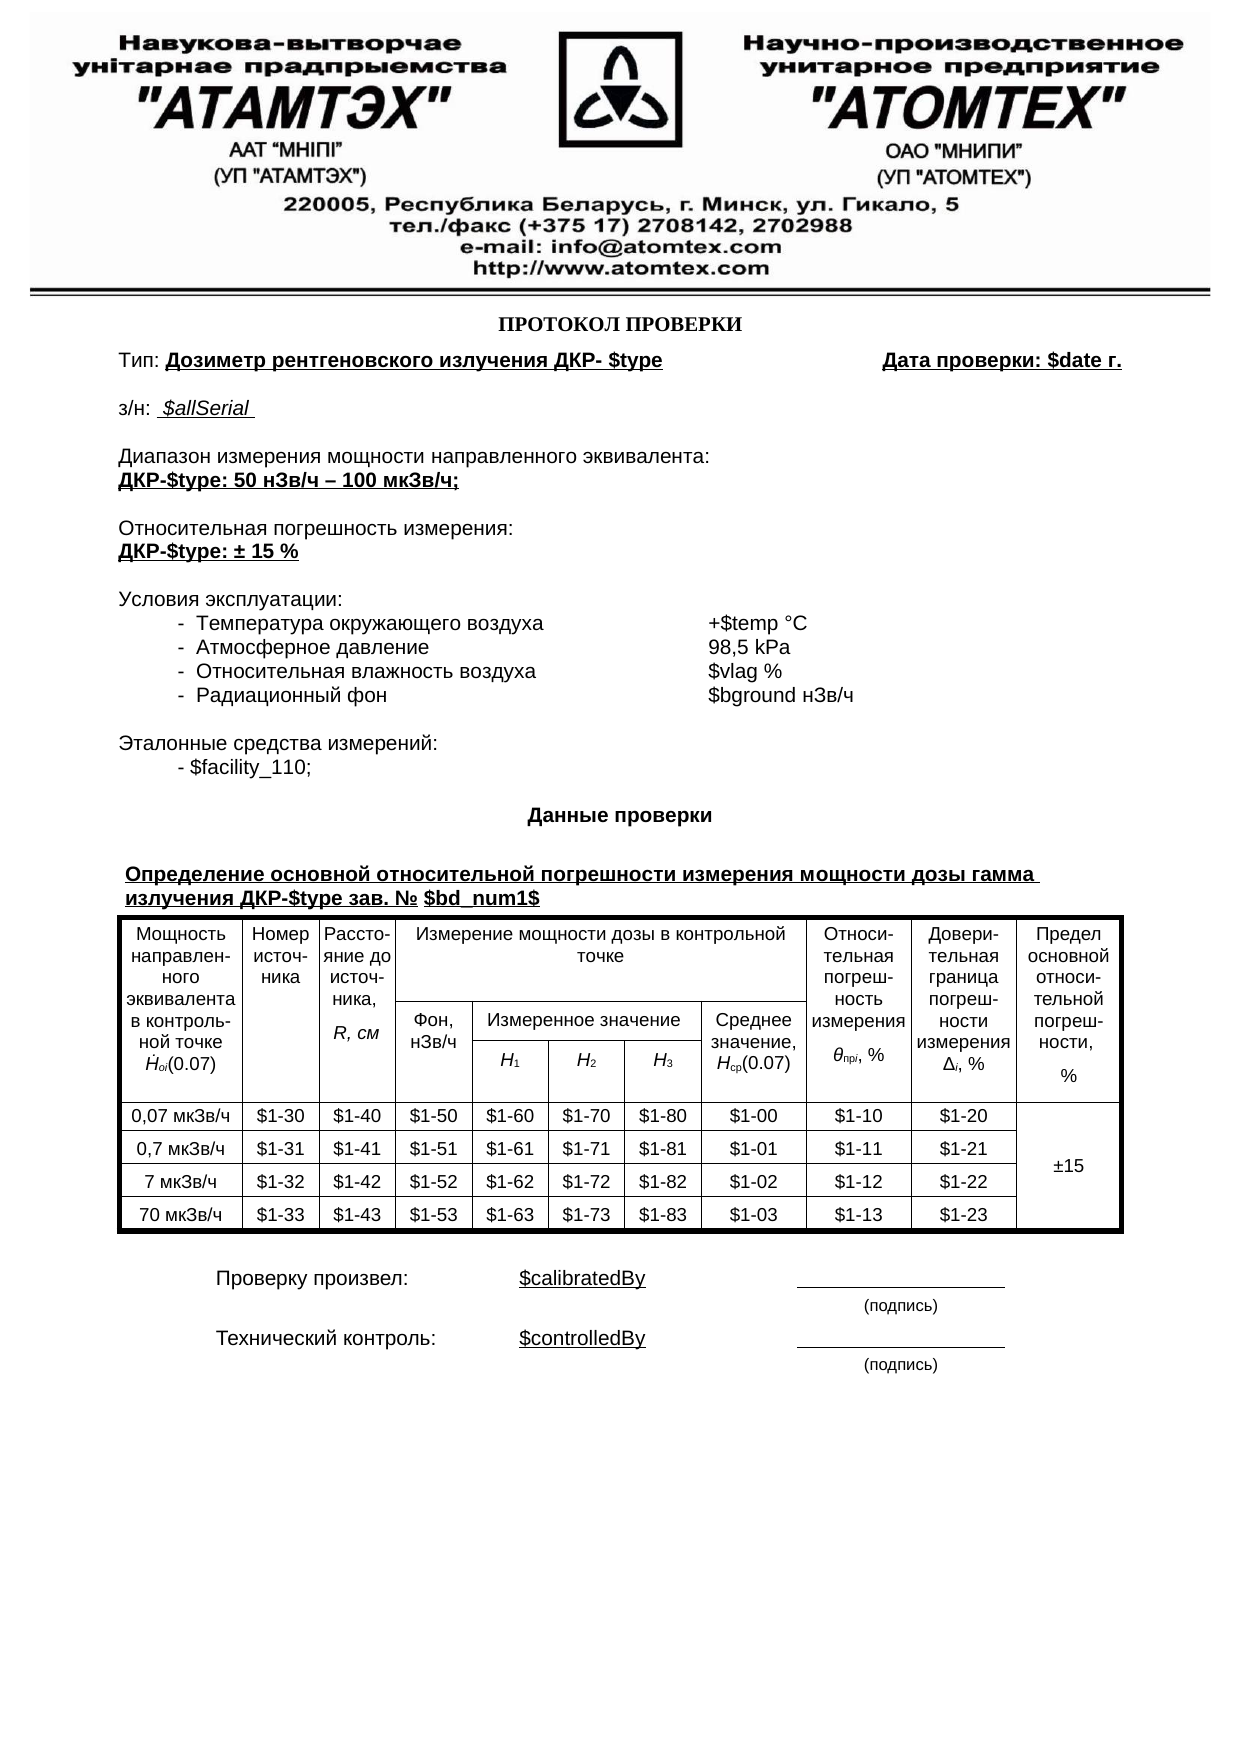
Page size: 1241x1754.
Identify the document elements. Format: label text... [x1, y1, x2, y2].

text Эталонные средства измерений: [118, 731, 1122, 755]
table_header $calibratedBy [514, 1260, 771, 1296]
table_cell $1-42 [320, 1164, 395, 1196]
picture [29, 12, 1211, 298]
table_cell $1-63 [473, 1197, 548, 1228]
table_cell Фон, нЗв/ч [396, 1002, 472, 1102]
table_cell $1-03 [702, 1197, 806, 1228]
table_cell $1-43 [320, 1197, 395, 1228]
table_cell 0,07 мкЗв/ч [122, 1103, 242, 1130]
table_cell Предел основной относи-тельной погреш-ности, % [1017, 920, 1119, 1102]
table_cell $1-31 [243, 1131, 319, 1163]
table_cell Среднее значение, Hср(0.07) [702, 1002, 806, 1102]
table_cell (подпись) [771, 1355, 1030, 1379]
table_cell $1-30 [243, 1103, 319, 1130]
text - Атмосферное давление 98,5 kPa [177, 635, 1122, 659]
table_cell 0,7 мкЗв/ч [122, 1131, 242, 1163]
table_cell $1-70 [549, 1103, 624, 1130]
table_cell Технический контроль: [210, 1320, 513, 1355]
table_cell $1-61 [473, 1131, 548, 1163]
table_cell Номер источ-ника [243, 920, 319, 1102]
table_cell H3 [625, 1041, 701, 1102]
table_cell $1-10 [807, 1103, 911, 1130]
table_cell $1-02 [702, 1164, 806, 1196]
table_cell $1-13 [807, 1197, 911, 1228]
table_cell $1-41 [320, 1131, 395, 1163]
table_cell H2 [549, 1041, 624, 1102]
table_cell $1-80 [625, 1103, 701, 1130]
table_cell $1-33 [243, 1197, 319, 1228]
table_cell $1-12 [807, 1164, 911, 1196]
text Тип: Дозиметр рентгеновского излучения ДКР- $type Дата проверки: $date г. [118, 348, 1122, 372]
text - Относительная влажность воздуха $vlag % [177, 659, 1122, 683]
table_cell $1-32 [243, 1164, 319, 1196]
table_cell Довери-тельная граница погреш-ности измерения Δi, % [912, 920, 1016, 1102]
table_cell $1-62 [473, 1164, 548, 1196]
table_cell Мощность направлен-ного эквивалента в контроль-ной точке Ḣoi(0.07) [122, 920, 242, 1102]
table_cell $1-53 [396, 1197, 472, 1228]
table_cell $1-40 [320, 1103, 395, 1130]
text Данные проверки [118, 803, 1122, 827]
table_cell [210, 1296, 513, 1320]
table_header Определение основной относительной погрешности измерения мощности дозы гамма излучения ДКР-$type зав. № $bd_num1$ [119, 856, 1121, 915]
table_cell $1-73 [549, 1197, 624, 1228]
table_cell $1-22 [912, 1164, 1016, 1196]
table_cell $1-50 [396, 1103, 472, 1130]
table_cell $1-83 [625, 1197, 701, 1228]
table_cell $1-52 [396, 1164, 472, 1196]
table_cell $1-71 [549, 1131, 624, 1163]
table_cell $1-72 [549, 1164, 624, 1196]
table_cell $1-11 [807, 1131, 911, 1163]
text Относительная погрешность измерения: [118, 515, 1122, 539]
text ДКР-$type: ± 15 % [118, 539, 1122, 563]
table_cell $1-23 [912, 1197, 1016, 1228]
table_cell $1-20 [912, 1103, 1016, 1130]
table_cell $1-51 [396, 1131, 472, 1163]
text Условия эксплуатации: [118, 587, 1122, 611]
table_cell $1-60 [473, 1103, 548, 1130]
table_cell $1-00 [702, 1103, 806, 1130]
table_cell 70 мкЗв/ч [122, 1197, 242, 1228]
table_header Проверку произвел: [210, 1260, 513, 1296]
table_cell [514, 1296, 771, 1320]
text - $facility_110; [118, 755, 1122, 779]
text ДКР-$type: 50 нЗв/ч – 100 мкЗв/ч; [118, 467, 1122, 491]
table_cell $controlledBy [514, 1320, 771, 1355]
table_cell 7 мкЗв/ч [122, 1164, 242, 1196]
table_cell Рассто-яние до источ-ника, R, см [320, 920, 395, 1102]
table_cell [514, 1355, 771, 1379]
table_cell Измерение мощности дозы в контрольной точке [396, 920, 806, 1001]
table_header [771, 1260, 1030, 1296]
text Диапазон измерения мощности направленного эквивалента: [118, 443, 1122, 467]
table_cell [210, 1355, 513, 1379]
table_cell $1-82 [625, 1164, 701, 1196]
table_cell $1-01 [702, 1131, 806, 1163]
table_cell Относи-тельная погреш-ность измерения θпрi, % [807, 920, 911, 1102]
text - Радиационный фон $bground нЗв/ч [177, 683, 1122, 707]
text - Температура окружающего воздуха +$temp °C [177, 611, 1122, 635]
table_cell $1-21 [912, 1131, 1016, 1163]
table_cell $1-81 [625, 1131, 701, 1163]
table_cell Измеренное значение [473, 1002, 701, 1040]
text з/н: $allSerial [118, 396, 1122, 419]
table_cell [771, 1320, 1030, 1355]
table_cell ±15 [1017, 1103, 1119, 1228]
table_cell (подпись) [771, 1296, 1030, 1320]
table_cell H1 [473, 1041, 548, 1102]
text ПРОТОКОЛ ПРОВЕРКИ [118, 312, 1122, 336]
